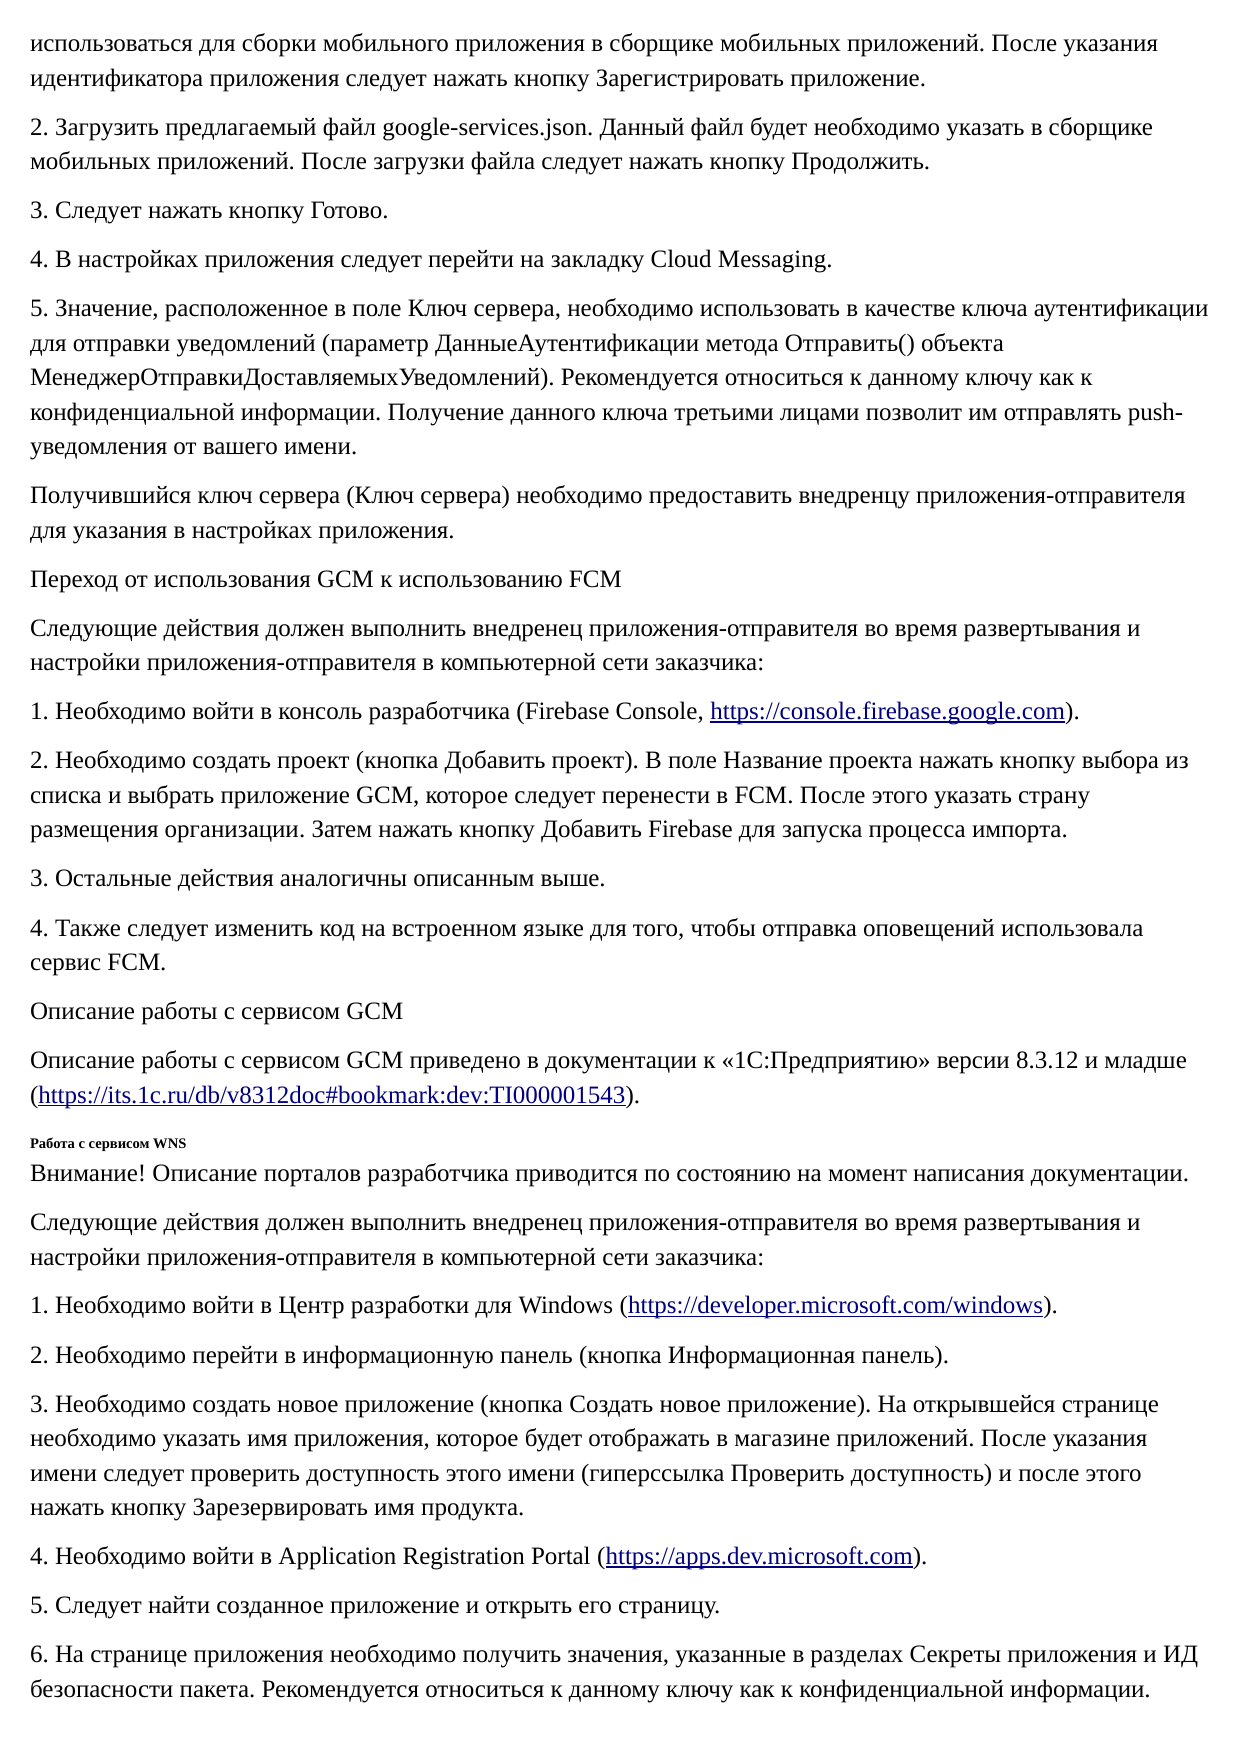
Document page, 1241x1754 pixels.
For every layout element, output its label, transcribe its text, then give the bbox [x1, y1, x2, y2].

text 6. На странице приложения необходимо получить значения, указанные в разделах Секреты приложения и ИД безопасности пакета. Рекомендуется относиться к данному ключу как к конфиденциальной информации. [30, 1639, 1211, 1703]
subtitle Работа с сервисом WNS [30, 1135, 1211, 1152]
text 4. Необходимо войти в Application Registration Portal (https://apps.dev.microsoft.com). [30, 1541, 1211, 1570]
text 4. В настройках приложения следует перейти на закладку Cloud Messaging. [30, 244, 1211, 273]
text 4. Также следует изменить код на встроенном языке для того, чтобы отправка оповещений использовала сервис FCM. [30, 913, 1211, 976]
text 1. Необходимо войти в консоль разработчика (Firebase Console, https://console.firebase.google.com). [30, 696, 1211, 725]
text использоваться для сборки мобильного приложения в сборщике мобильных приложений. После указания идентификатора приложения следует нажать кнопку Зарегистрировать приложение. [30, 28, 1211, 91]
text 3. Следует нажать кнопку Готово. [30, 195, 1211, 224]
text Переход от использования GCM к использованию FCM [30, 564, 1211, 593]
text 2. Необходимо создать проект (кнопка Добавить проект). В поле Название проекта нажать кнопку выбора из списка и выбрать приложение GCM, которое следует перенести в FCM. После этого указать страну размещения организации. Затем нажать кнопку Добавить Firebase для запуска процесса импорта. [30, 746, 1211, 843]
text Внимание! Описание порталов разработчика приводится по состоянию на момент написания документации. [30, 1158, 1211, 1187]
text 2. Необходимо перейти в информационную панель (кнопка Информационная панель). [30, 1340, 1211, 1368]
text Следующие действия должен выполнить внедренец приложения-отправителя во время развертывания и настройки приложения-отправителя в компьютерной сети заказчика: [30, 613, 1211, 676]
text Получившийся ключ сервера (Ключ сервера) необходимо предоставить внедренцу приложения-отправителя для указания в настройках приложения. [30, 480, 1211, 543]
text 1. Необходимо войти в Центр разработки для Windows (https://developer.microsoft.com/windows). [30, 1291, 1211, 1319]
text 3. Необходимо создать новое приложение (кнопка Создать новое приложение). На открывшейся странице необходимо указать имя приложения, которое будет отображать в магазине приложений. После указания имени следует проверить доступность этого имени (гиперссылка Проверить доступность) и после этого нажать кнопку Зарезервировать имя продукта. [30, 1389, 1211, 1521]
text 5. Значение, расположенное в поле Ключ сервера, необходимо использовать в качестве ключа аутентификации для отправки уведомлений (параметр ДанныеАутентификации метода Отправить() объекта МенеджерОтправкиДоставляемыхУведомлений). Рекомендуется относиться к данному ключу как к конфиденциальной информации. Получение данного ключа третьими лицами позволит им отправлять push-уведомления от вашего имени. [30, 293, 1211, 460]
text Следующие действия должен выполнить внедренец приложения-отправителя во время развертывания и настройки приложения-отправителя в компьютерной сети заказчика: [30, 1207, 1211, 1270]
text 2. Загрузить предлагаемый файл google-services.json. Данный файл будет необходимо указать в сборщике мобильных приложений. После загрузки файла следует нажать кнопку Продолжить. [30, 112, 1211, 175]
text Описание работы с сервисом GCM приведено в документации к «1С:Предприятию» версии 8.3.12 и младше (https://its.1c.ru/db/v8312doc#bookmark:dev:TI000001543). [30, 1045, 1211, 1108]
text Описание работы с сервисом GCM [30, 996, 1211, 1025]
text 3. Остальные действия аналогичны описанным выше. [30, 863, 1211, 892]
text 5. Следует найти созданное приложение и открыть его страницу. [30, 1590, 1211, 1619]
